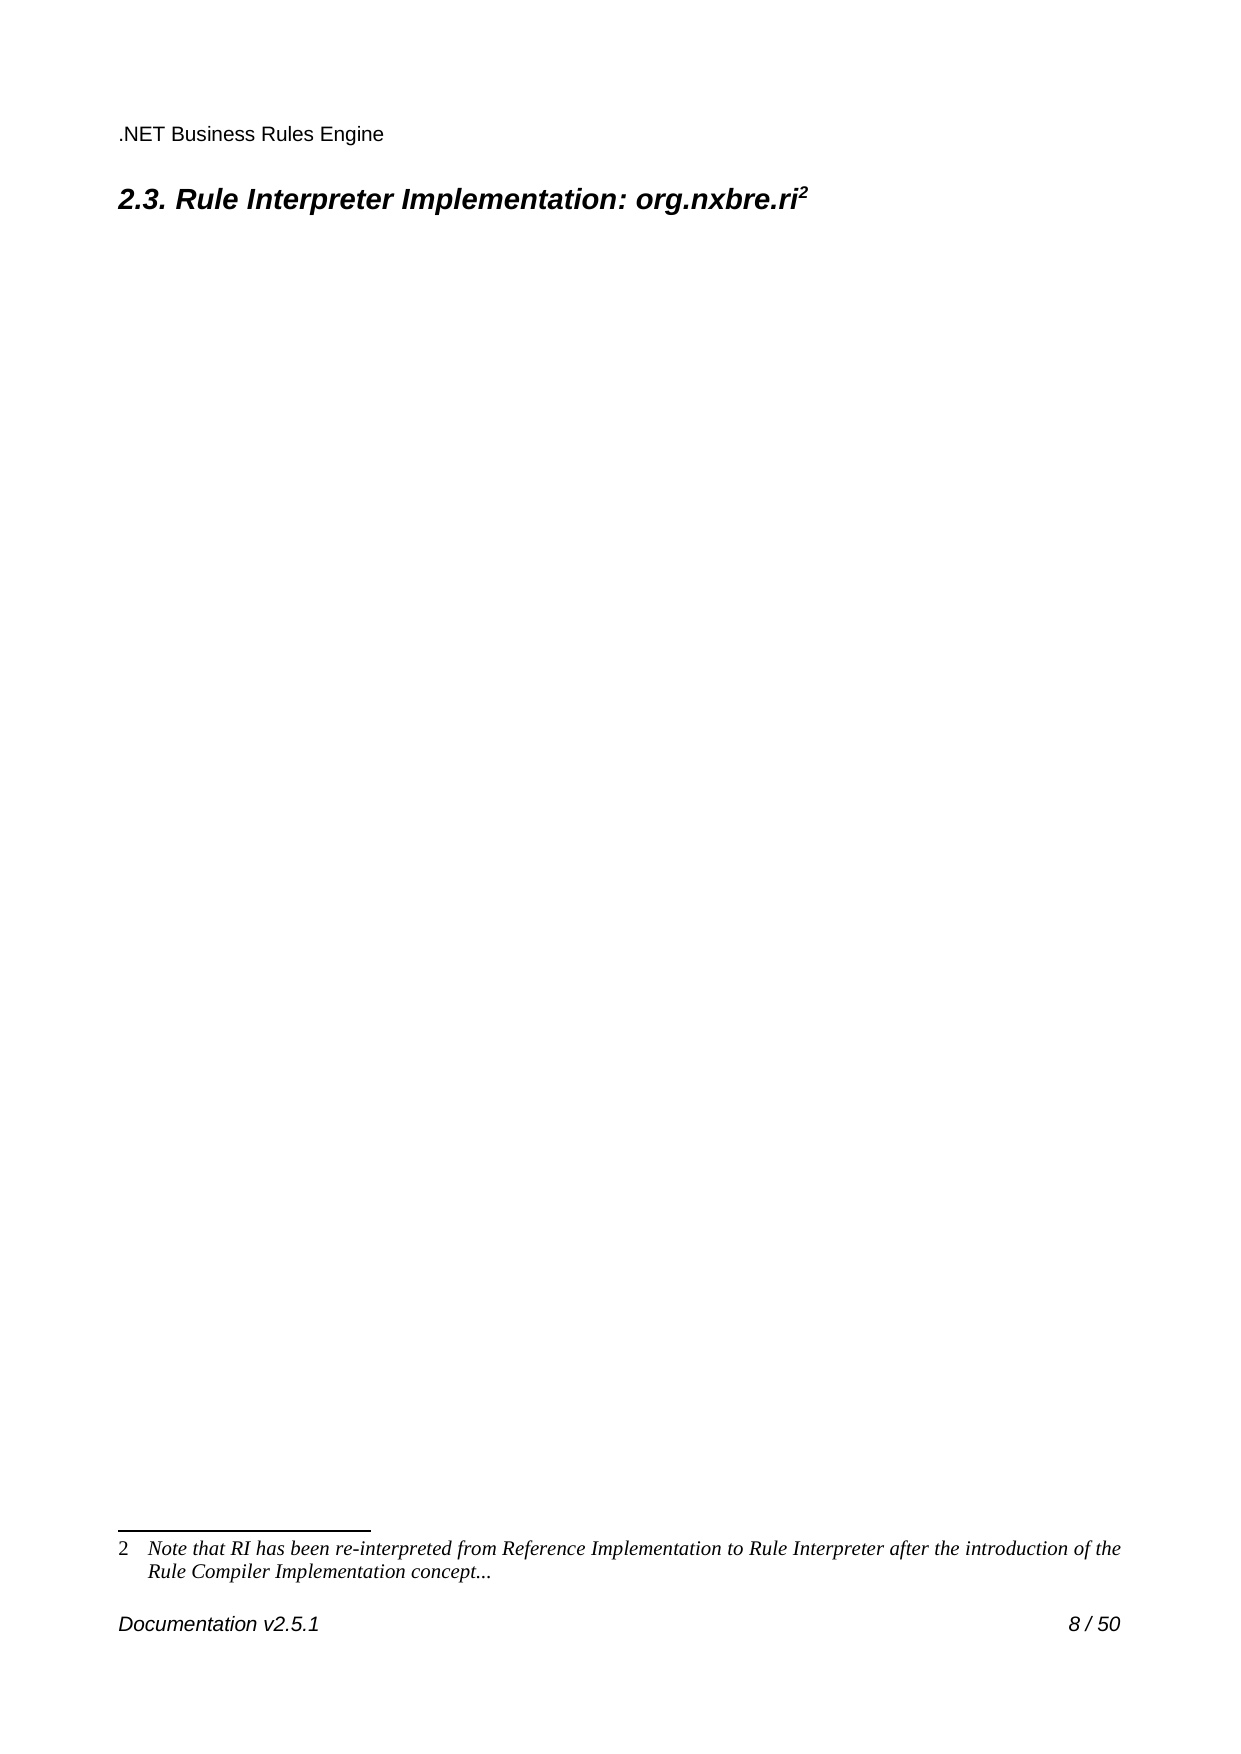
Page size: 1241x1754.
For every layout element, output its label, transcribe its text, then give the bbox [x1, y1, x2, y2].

text Note that RI has been re-interpreted from Reference Implementation to Rule Interpreter after the introduction of the Rule Compiler Implementation concept... [118, 1537, 1124, 1583]
subtitle Rule Interpreter Implementation: org.nxbre.ri [118, 183, 1124, 216]
